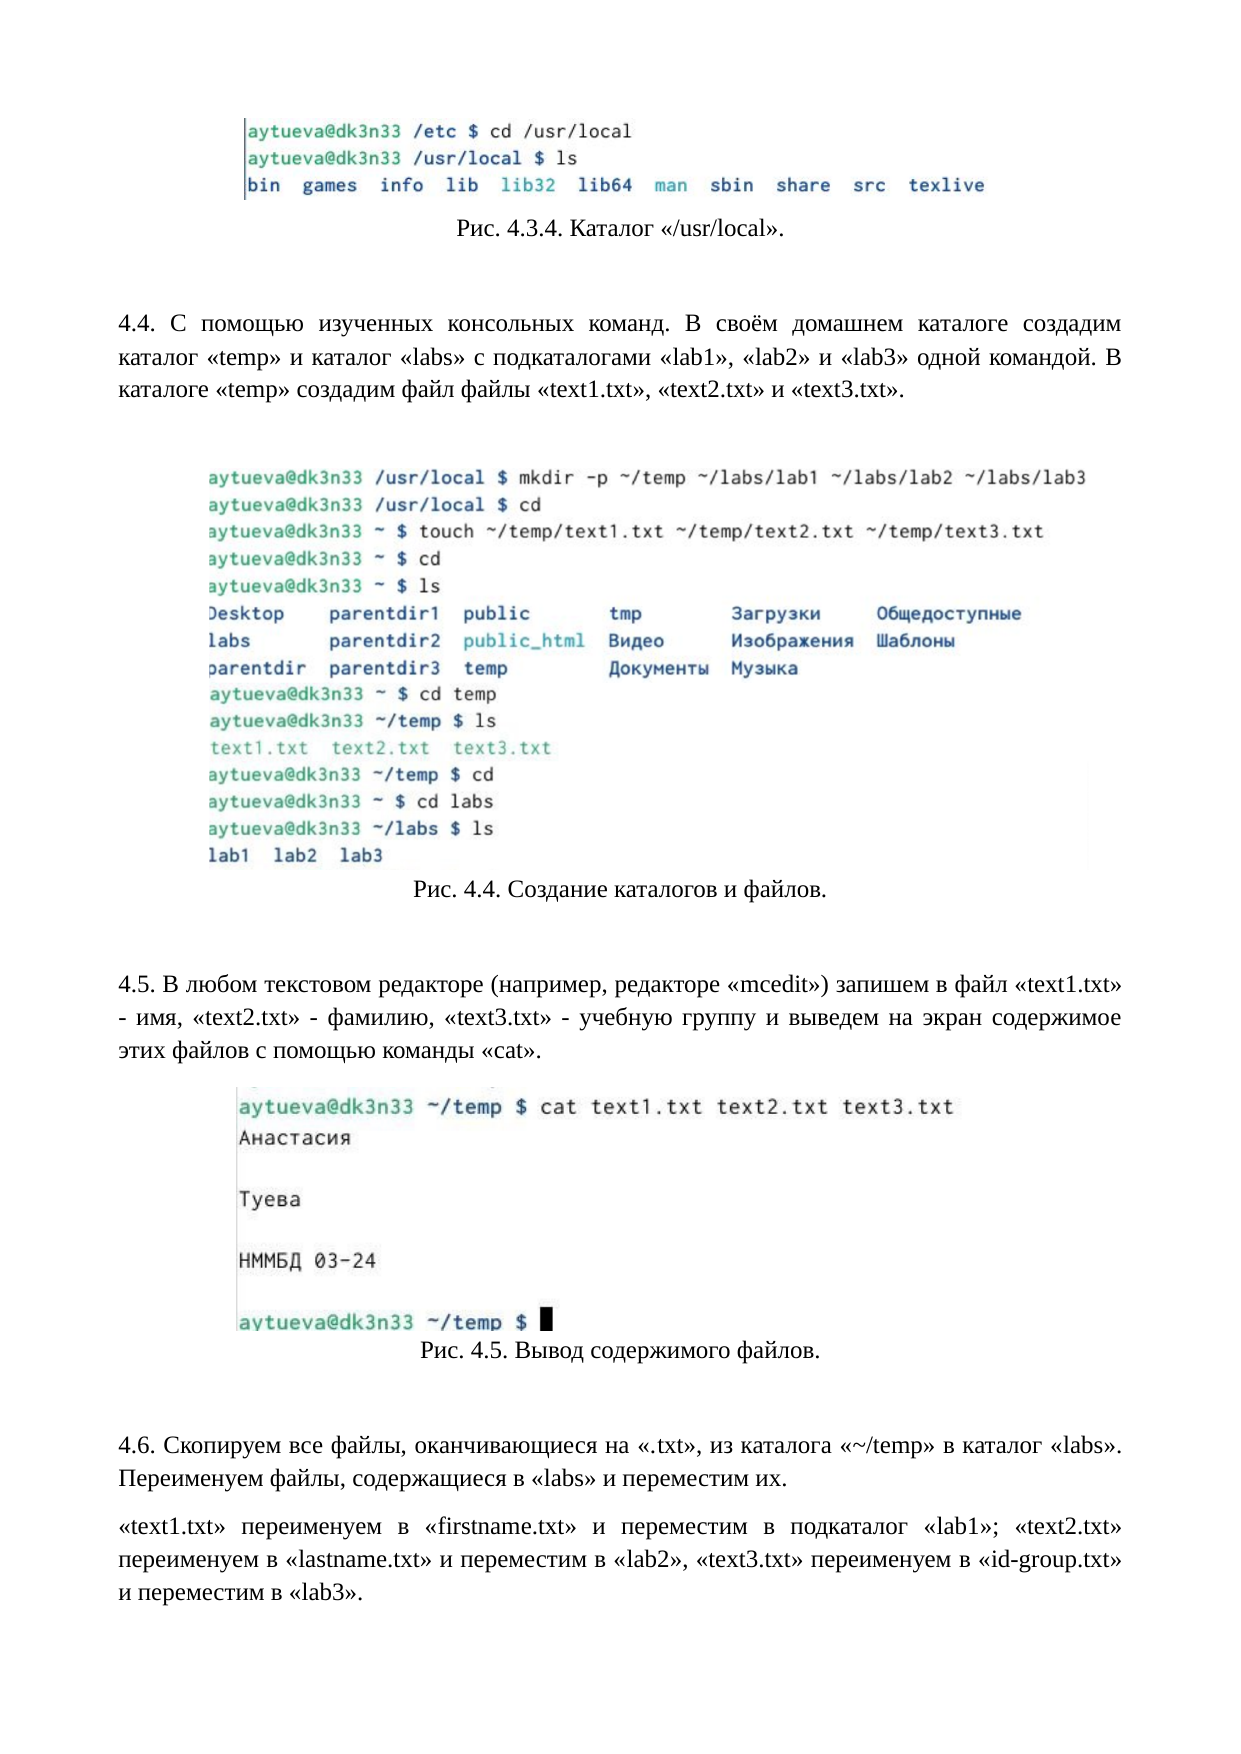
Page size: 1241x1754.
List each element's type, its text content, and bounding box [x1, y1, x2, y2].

text Рис. 4.4. Создание каталогов и файлов. [118, 470, 1122, 903]
picture [209, 463, 1089, 870]
text «text1.txt» переименуем в «firstname.txt» и переместим в подкаталог «lab1»; «text2.txt» переименуем в «lastname.txt» и переместим в «lab2», «text3.txt» переименуем в «id-group.txt» и переместим в «lab3». [118, 1511, 1122, 1606]
picture [244, 118, 1055, 200]
text Рис. 4.5. Вывод содержимого файлов. [118, 1083, 1122, 1364]
text Рис. 4.3.4. Каталог «/usr/local». [118, 213, 1122, 242]
text 4.4. С помощью изученных консольных команд. В своём домашнем каталоге создадим каталог «temp» и каталог «labs» с подкаталогами «lab1», «lab2» и «lab3» одной командой. В каталоге «temp» создадим файл файлы «text1.txt», «text2.txt» и «text3.txt». [118, 308, 1122, 403]
picture [236, 1087, 1241, 1331]
text 4.5. В любом текстовом редакторе (например, редакторе «mcedit») запишем в файл «text1.txt» - имя, «text2.txt» - фамилию, «text3.txt» - учебную группу и выведем на экран содержимое этих файлов с помощью команды «cat». [118, 969, 1122, 1064]
text 4.6. Скопируем все файлы, оканчивающиеся на «.txt», из каталога «~/temp» в каталог «labs». Переименуем файлы, содержащиеся в «labs» и переместим их. [118, 1430, 1122, 1492]
